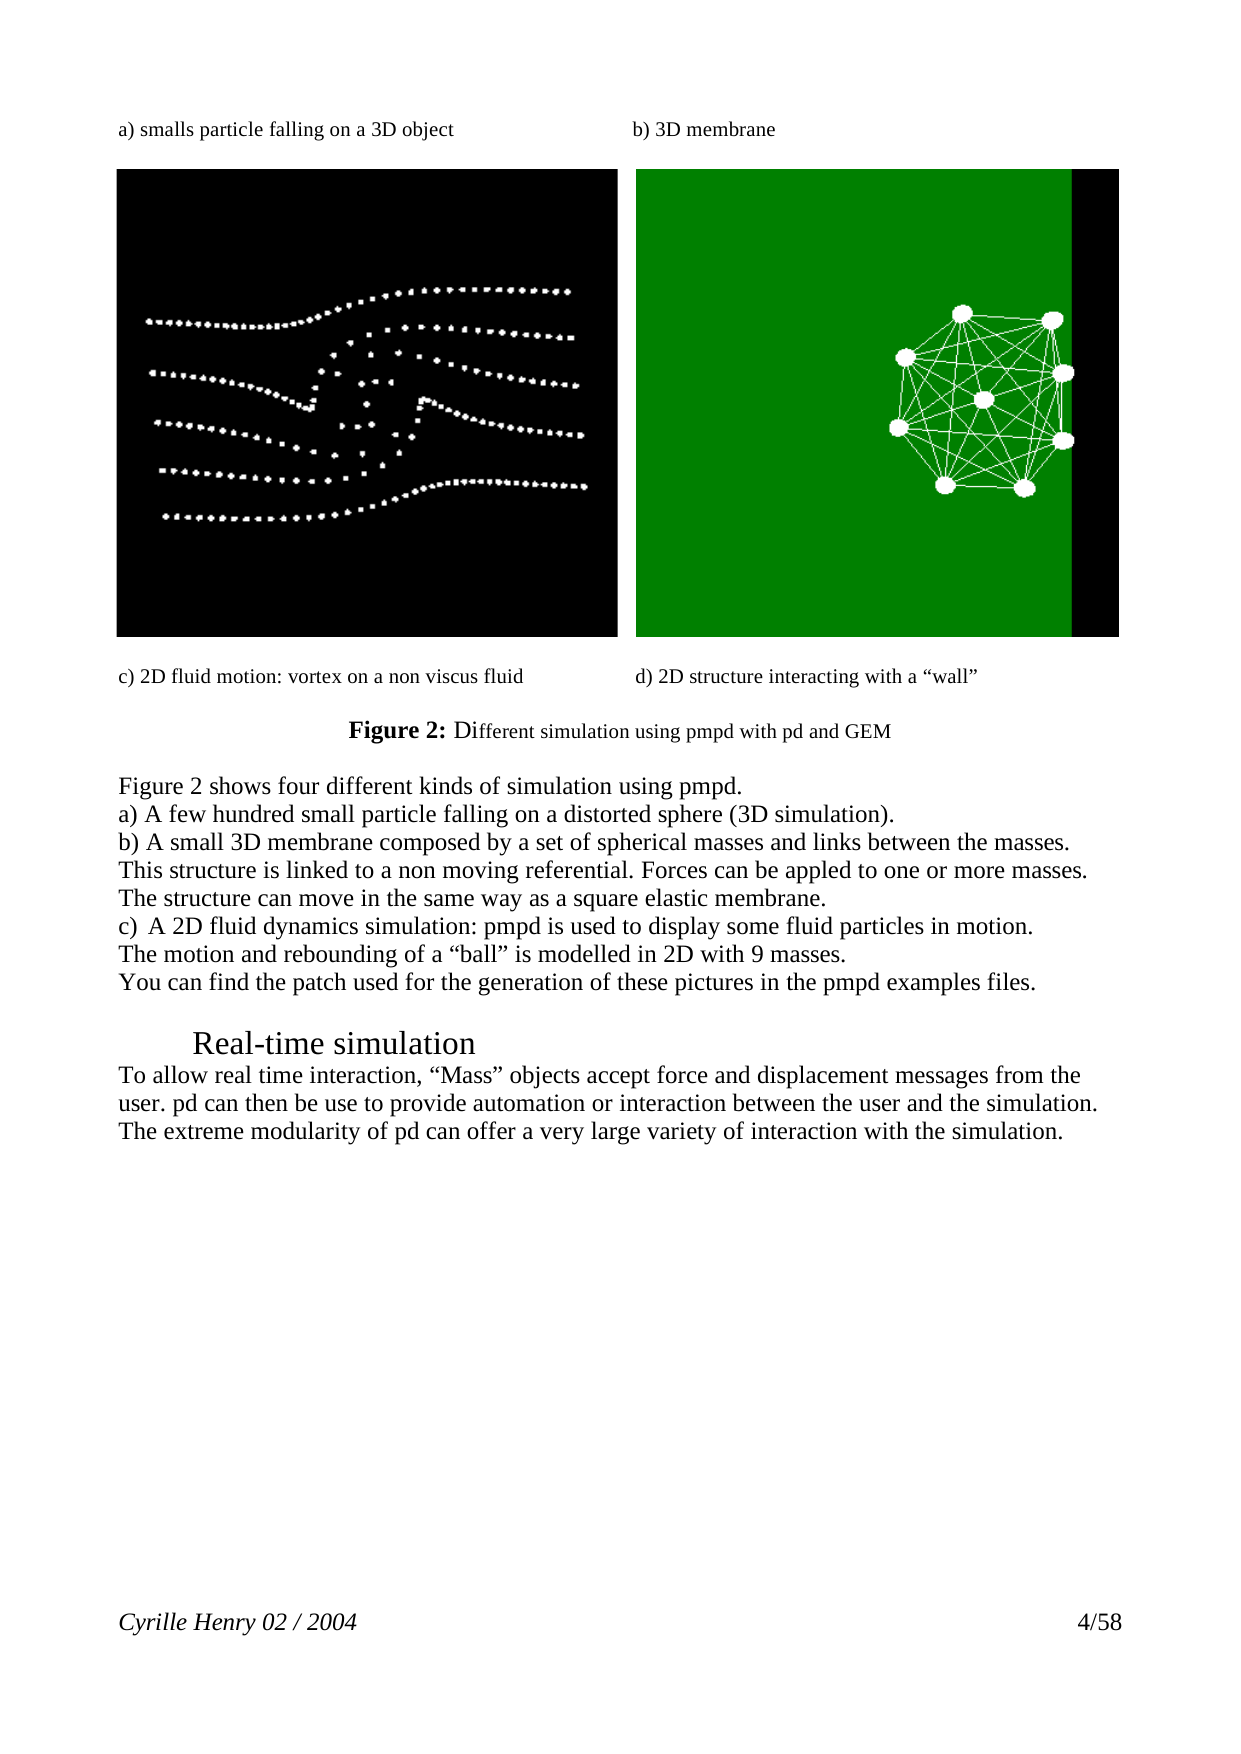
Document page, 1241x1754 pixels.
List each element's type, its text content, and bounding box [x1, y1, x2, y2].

picture [116, 169, 618, 637]
text Figure 2: Different simulation using pmpd with pd and GEM [118, 716, 1122, 744]
text a) A few hundred small particle falling on a distorted sphere (3D simulation). [118, 800, 1122, 828]
text Figure 2 shows four different kinds of simulation using pmpd. [118, 772, 1122, 800]
text To allow real time interaction, “Mass” objects accept force and displacement messages from the user. pd can then be use to provide automation or interaction between the user and the simulation. The extreme modularity of pd can offer a very large variety of interaction with the simulation. [118, 1061, 1122, 1145]
text b) A small 3D membrane composed by a set of spherical masses and links between the masses. This structure is linked to a non moving referential. Forces can be appled to one or more masses. The structure can move in the same way as a square elastic membrane. [118, 828, 1122, 912]
list A 2D fluid dynamics simulation: pmpd is used to display some fluid particles in motion. [118, 912, 1122, 940]
text c) 2D fluid motion: vortex on a non viscus fluid d) 2D structure interacting with a “wall” [118, 665, 1122, 688]
text Real-time simulation [118, 1024, 1122, 1061]
text a) smalls particle falling on a 3D object b) 3D membrane [118, 118, 1122, 141]
text You can find the patch used for the generation of these pictures in the pmpd examples files. [118, 968, 1122, 996]
picture [636, 169, 1119, 637]
text The motion and rebounding of a “ball” is modelled in 2D with 9 masses. [118, 940, 1122, 968]
